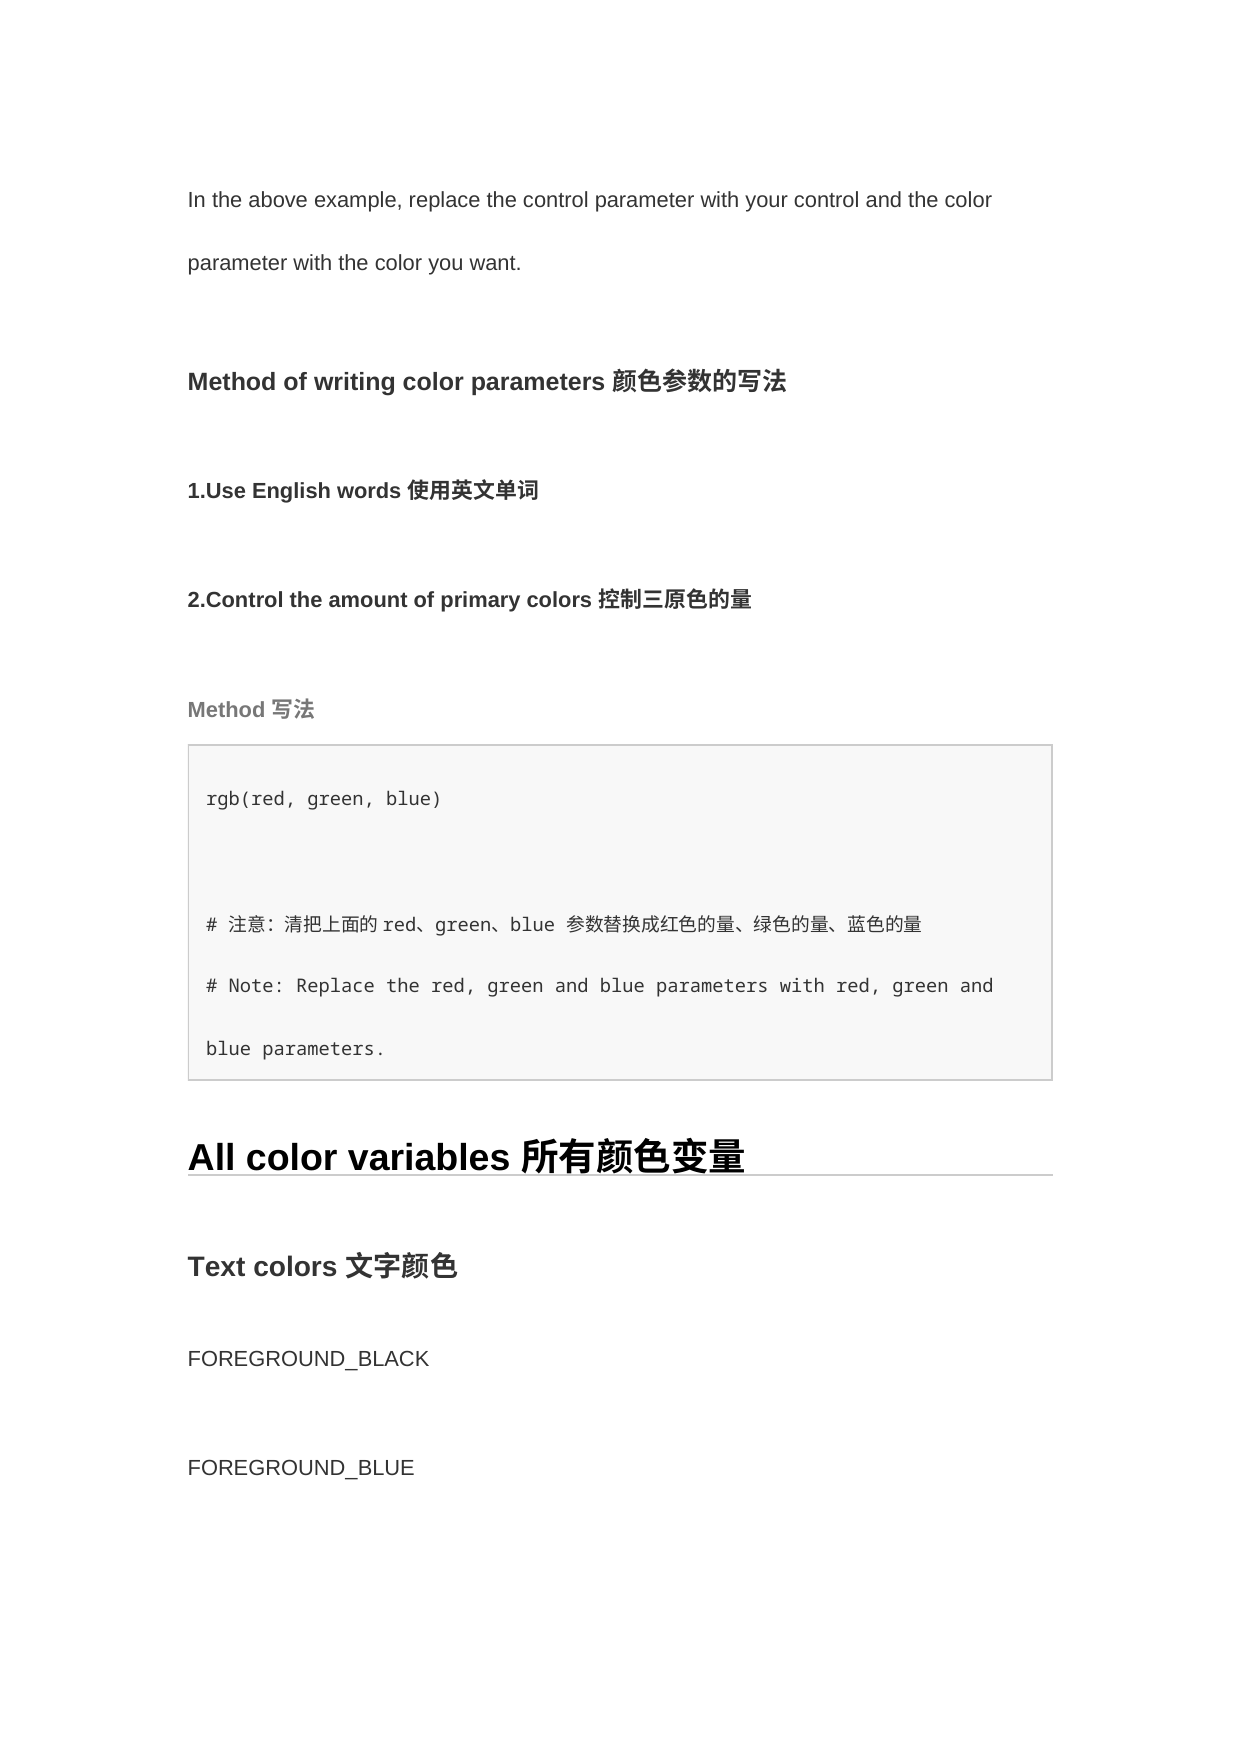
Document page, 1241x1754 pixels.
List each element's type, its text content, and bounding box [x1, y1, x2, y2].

text 1.Use English words 使用英文单词 [187, 447, 1053, 510]
text rgb(red, green, blue) [189, 746, 1051, 807]
text 2.Control the amount of primary colors 控制三原色的量 [187, 557, 1053, 619]
text # Note: Replace the red, green and blue parameters with red, green and blue parameters. [189, 932, 1051, 1079]
text Text colors 文字颜色 [187, 1223, 1053, 1285]
text Method 写法 [187, 666, 1053, 728]
text All color variables 所有颜色变量 [187, 1112, 1053, 1176]
text # 注意：清把上面的 red、green、blue 参数替换成红色的量、绿色的量、蓝色的量 [189, 869, 1051, 932]
text In the above example, replace the control parameter with your control and the color parameter with the color you want. [187, 158, 1053, 283]
text FOREGROUND_BLACK [187, 1317, 1053, 1379]
text Method of writing color parameters 颜色参数的写法 [187, 338, 1053, 400]
text FOREGROUND_BLUE [187, 1426, 1053, 1488]
